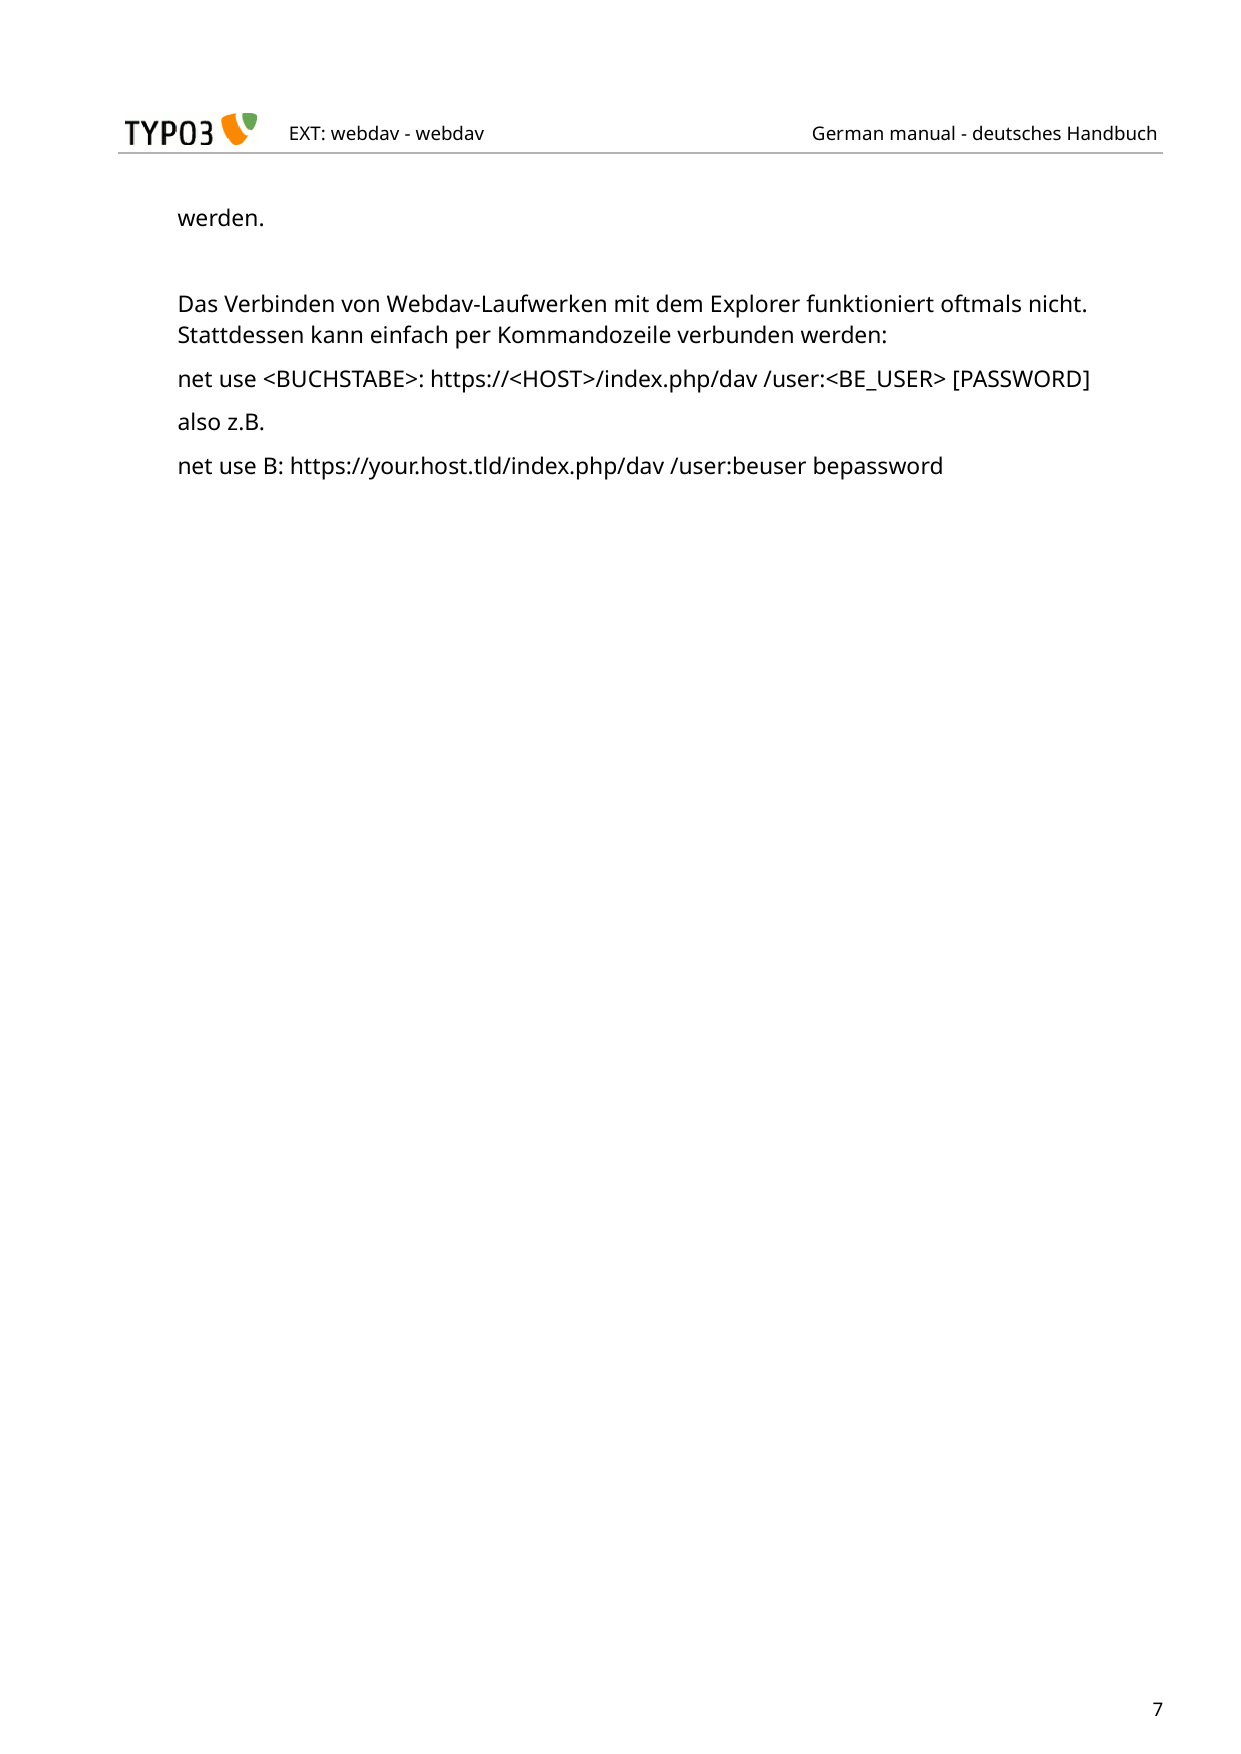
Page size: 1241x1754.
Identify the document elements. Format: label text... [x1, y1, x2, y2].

text net use <BUCHSTABE>: https://<HOST>/index.php/dav /user:<BE_USER> [PASSWORD] [177, 363, 1163, 394]
text Das Verbinden von Webdav-Laufwerken mit dem Explorer funktioniert oftmals nicht. Stattdessen kann einfach per Kommandozeile verbunden werden: [177, 288, 1163, 351]
text werden. [177, 202, 1163, 233]
text net use B: https://your.host.tld/index.php/dav /user:beuser bepassword [177, 450, 1163, 481]
text also z.B. [177, 406, 1163, 437]
picture [124, 112, 260, 145]
